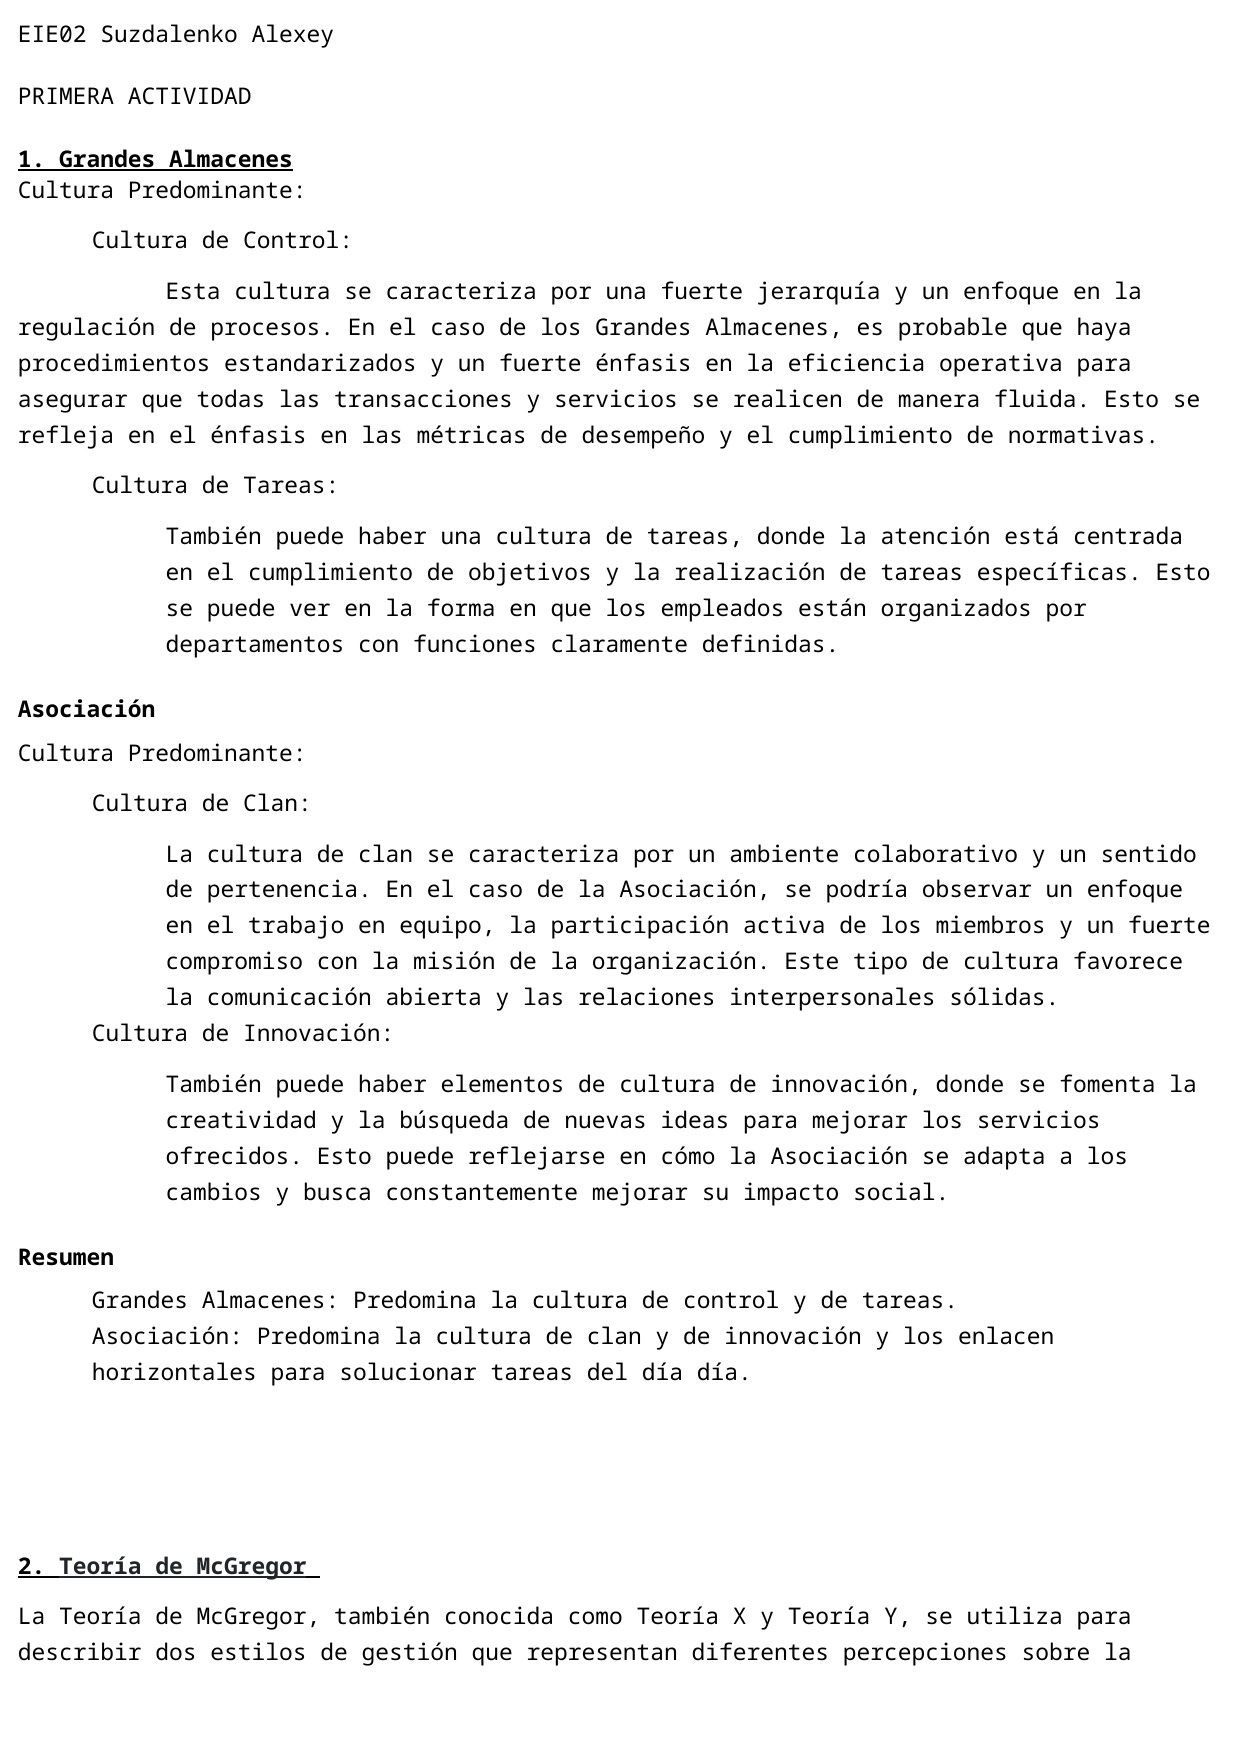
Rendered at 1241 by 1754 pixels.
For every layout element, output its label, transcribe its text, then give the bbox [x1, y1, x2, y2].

text 2. Teoría de McGregor [18, 1549, 1222, 1581]
text PRIMERA ACTIVIDAD [18, 80, 1222, 111]
text 1. Grandes Almacenes [18, 143, 1222, 174]
text Esta cultura se caracteriza por una fuerte jerarquía y un enfoque en la regulación de procesos. En el caso de los Grandes Almacenes, es probable que haya procedimientos estandarizados y un fuerte énfasis en la eficiencia operativa para asegurar que todas las transacciones y servicios se realicen de manera fluida. Esto se refleja en el énfasis en las métricas de desempeño y el cumplimiento de normativas. [18, 275, 1222, 450]
text EIE02 Suzdalenko Alexey [18, 18, 1222, 49]
text La Teoría de McGregor, también conocida como Teoría X y Teoría Y, se utiliza para describir dos estilos de gestión que representan diferentes percepciones sobre la [18, 1600, 1222, 1667]
list Cultura de Innovación: [62, 1017, 1222, 1048]
list Grandes Almacenes: Predomina la cultura de control y de tareas. [62, 1284, 1222, 1316]
list Cultura de Tareas: [62, 469, 1222, 501]
list También puede haber una cultura de tareas, donde la atención está centrada en el cumplimiento de objetivos y la realización de tareas específicas. Esto se puede ver en la forma en que los empleados están organizados por departamentos con funciones claramente definidas. [136, 520, 1222, 659]
text Cultura de Control: [18, 224, 1222, 256]
list La cultura de clan se caracteriza por un ambiente colaborativo y un sentido de pertenencia. En el caso de la Asociación, se podría observar un enfoque en el trabajo en equipo, la participación activa de los miembros y un fuerte compromiso con la misión de la organización. Este tipo de cultura favorece la comunicación abierta y las relaciones interpersonales sólidas. [136, 837, 1222, 1012]
text Cultura Predominante: [18, 174, 1222, 205]
list Asociación: Predomina la cultura de clan y de innovación y los enlacen horizontales para solucionar tareas del día día. [62, 1320, 1222, 1387]
list También puede haber elementos de cultura de innovación, donde se fomenta la creatividad y la búsqueda de nuevas ideas para mejorar los servicios ofrecidos. Esto puede reflejarse en cómo la Asociación se adapta a los cambios y busca constantemente mejorar su impacto social. [136, 1068, 1222, 1207]
subtitle Asociación [18, 693, 1222, 724]
list Cultura de Clan: [62, 787, 1222, 818]
subtitle Resumen [18, 1241, 1222, 1272]
text Cultura Predominante: [18, 736, 1222, 768]
